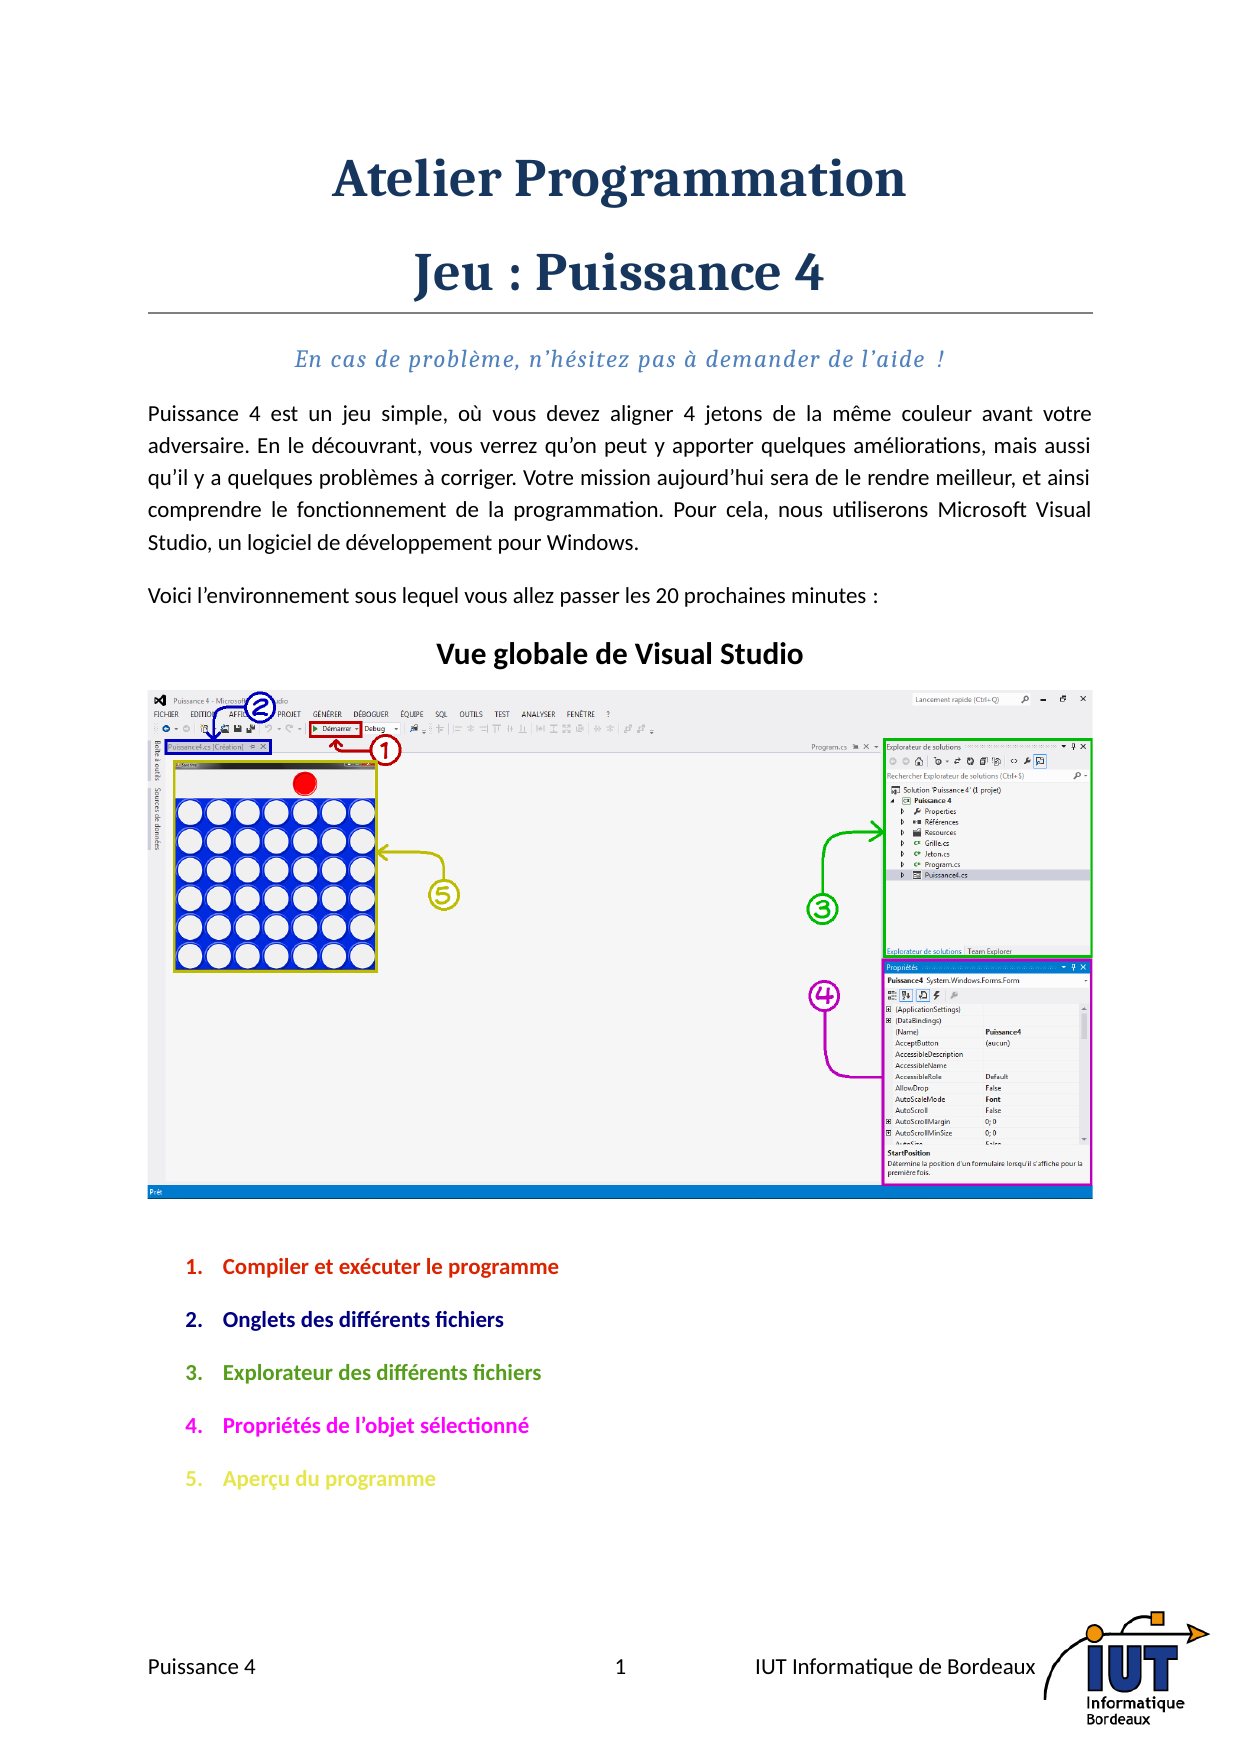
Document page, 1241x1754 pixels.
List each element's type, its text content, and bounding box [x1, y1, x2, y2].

subtitle En cas de problème, n’hésitez pas à demander de l’aide ! [148, 345, 1093, 374]
title Jeu : Puissance 4 [148, 241, 1093, 312]
title Atelier Programmation [148, 148, 1093, 210]
picture [1043, 1610, 1214, 1729]
list Aperçu du programme [185, 1464, 1093, 1492]
text Puissance 4 est un jeu simple, où vous devez aligner 4 jetons de la même couleur avant votre adversaire. En le découvrant, vous verrez qu’on peut y apporter quelques améliorations, mais aussi qu’il y a quelques problèmes à corriger. Votre mission aujourd’hui sera de le rendre meilleur, et ainsi comprendre le fonctionnement de la programmation. Pour cela, nous utiliserons Microsoft Visual Studio, un logiciel de développement pour Windows. [148, 399, 1093, 556]
list Propriétés de l’objet sélectionné [185, 1411, 1093, 1439]
text Voici l’environnement sous lequel vous allez passer les 20 prochaines minutes : [148, 581, 1093, 609]
list Compiler et exécuter le programme [185, 1252, 1093, 1280]
list Explorateur des différents fichiers [185, 1358, 1093, 1386]
text Vue globale de Visual Studio [148, 634, 1093, 672]
picture [147, 690, 1093, 1199]
list Onglets des différents fichiers [185, 1305, 1093, 1333]
